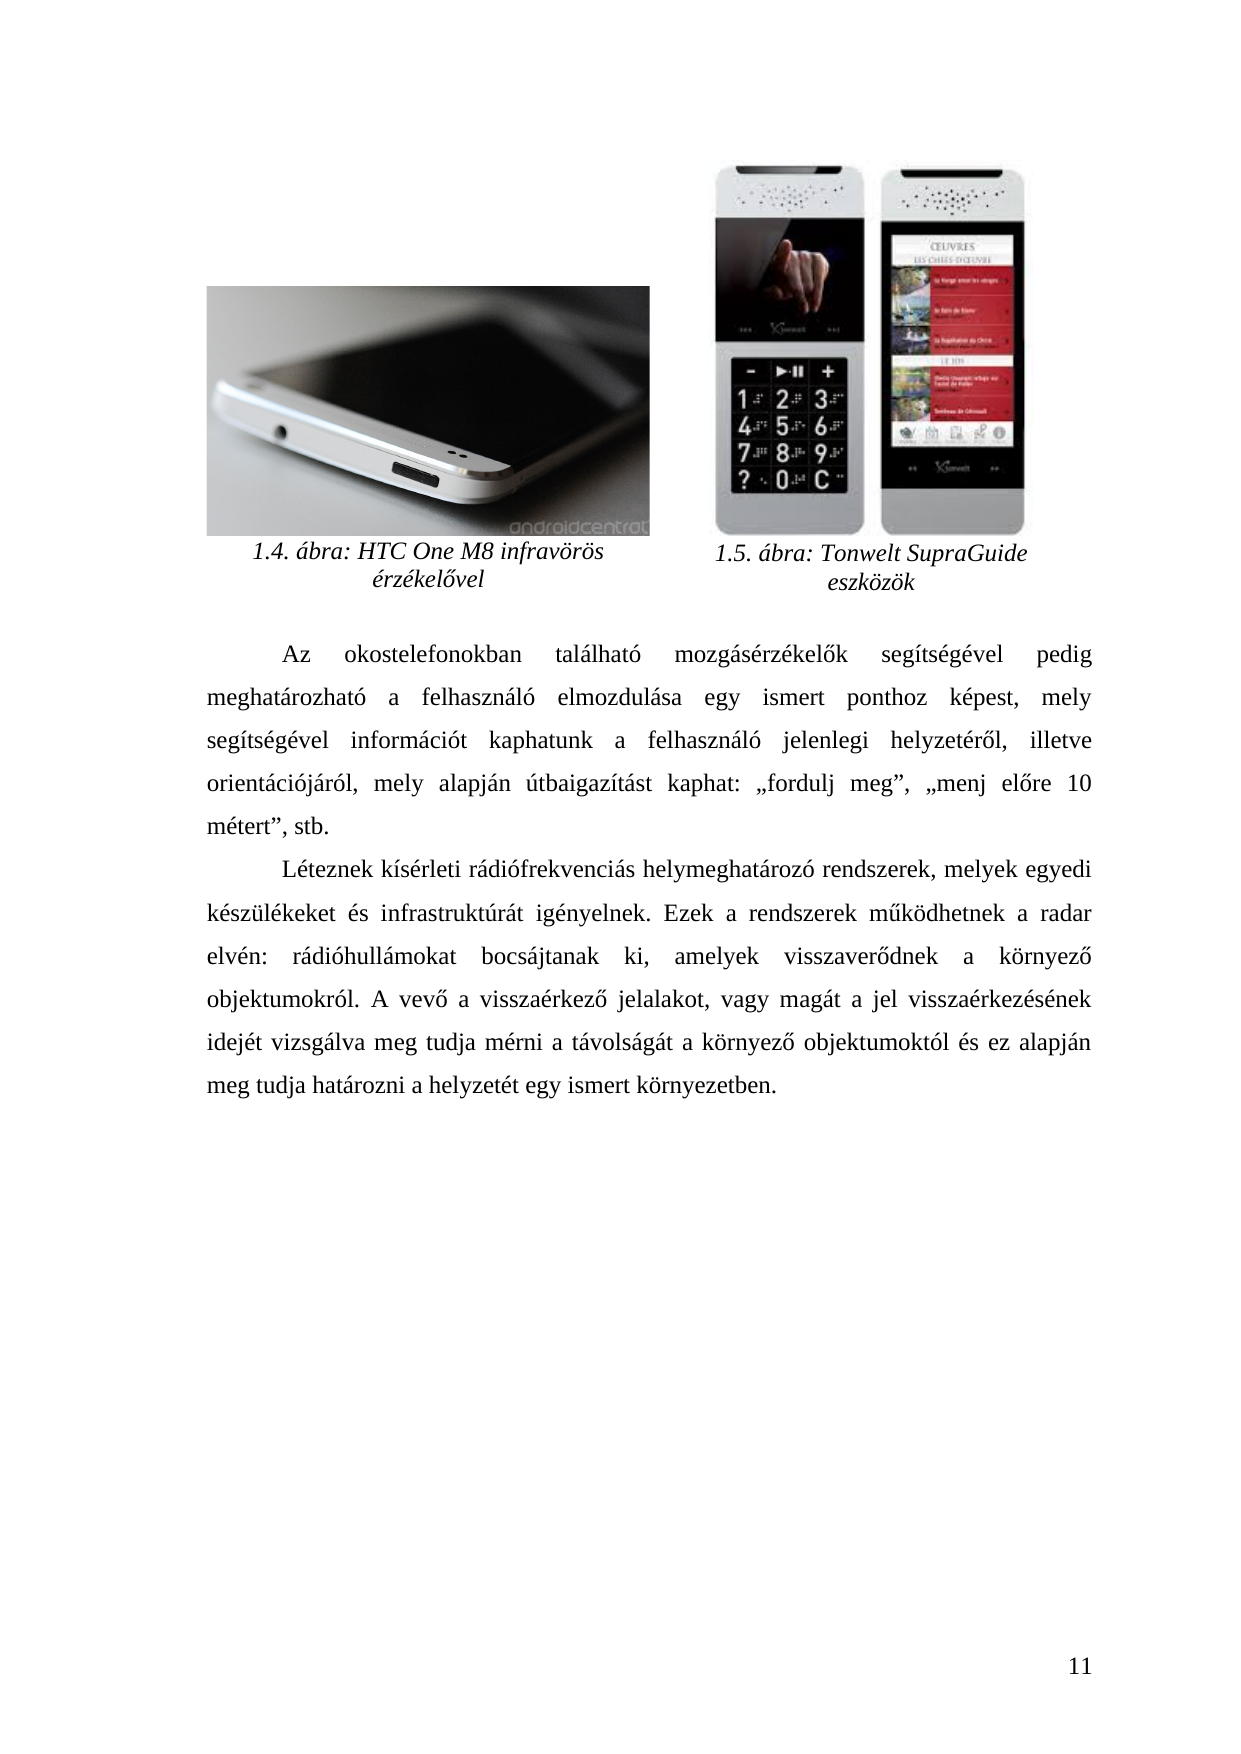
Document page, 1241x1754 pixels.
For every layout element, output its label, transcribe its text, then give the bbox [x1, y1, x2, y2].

picture [206, 286, 650, 536]
text Léteznek kísérleti rádiófrekvenciás helymeghatározó rendszerek, melyek egyedi készülékeket és infrastruktúrát igényelnek. Ezek a rendszerek működhetnek a radar elvén: rádióhullámokat bocsájtanak ki, amelyek visszaverődnek a környező objektumokról. A vevő a visszaérkező jelalakot, vagy magát a jel visszaérkezésének idejét vizsgálva meg tudja mérni a távolságát a környező objektumoktól és ez alapján meg tudja határozni a helyzetét egy ismert környezetben. [207, 854, 1093, 1099]
table_header [709, 148, 1033, 160]
table_header [207, 148, 649, 286]
table_header [207, 536, 649, 639]
picture [708, 160, 1034, 539]
text Az okostelefonokban található mozgásérzékelők segítségével pedig meghatározható a felhasználó elmozdulása egy ismert ponthoz képest, mely segítségével információt kaphatunk a felhasználó jelenlegi helyzetéről, illetve orientációjáról, mely alapján útbaigazítást kaphat: „fordulj meg”, „menj előre 10 métert”, stb. [207, 639, 1093, 840]
table_header [650, 148, 1093, 639]
